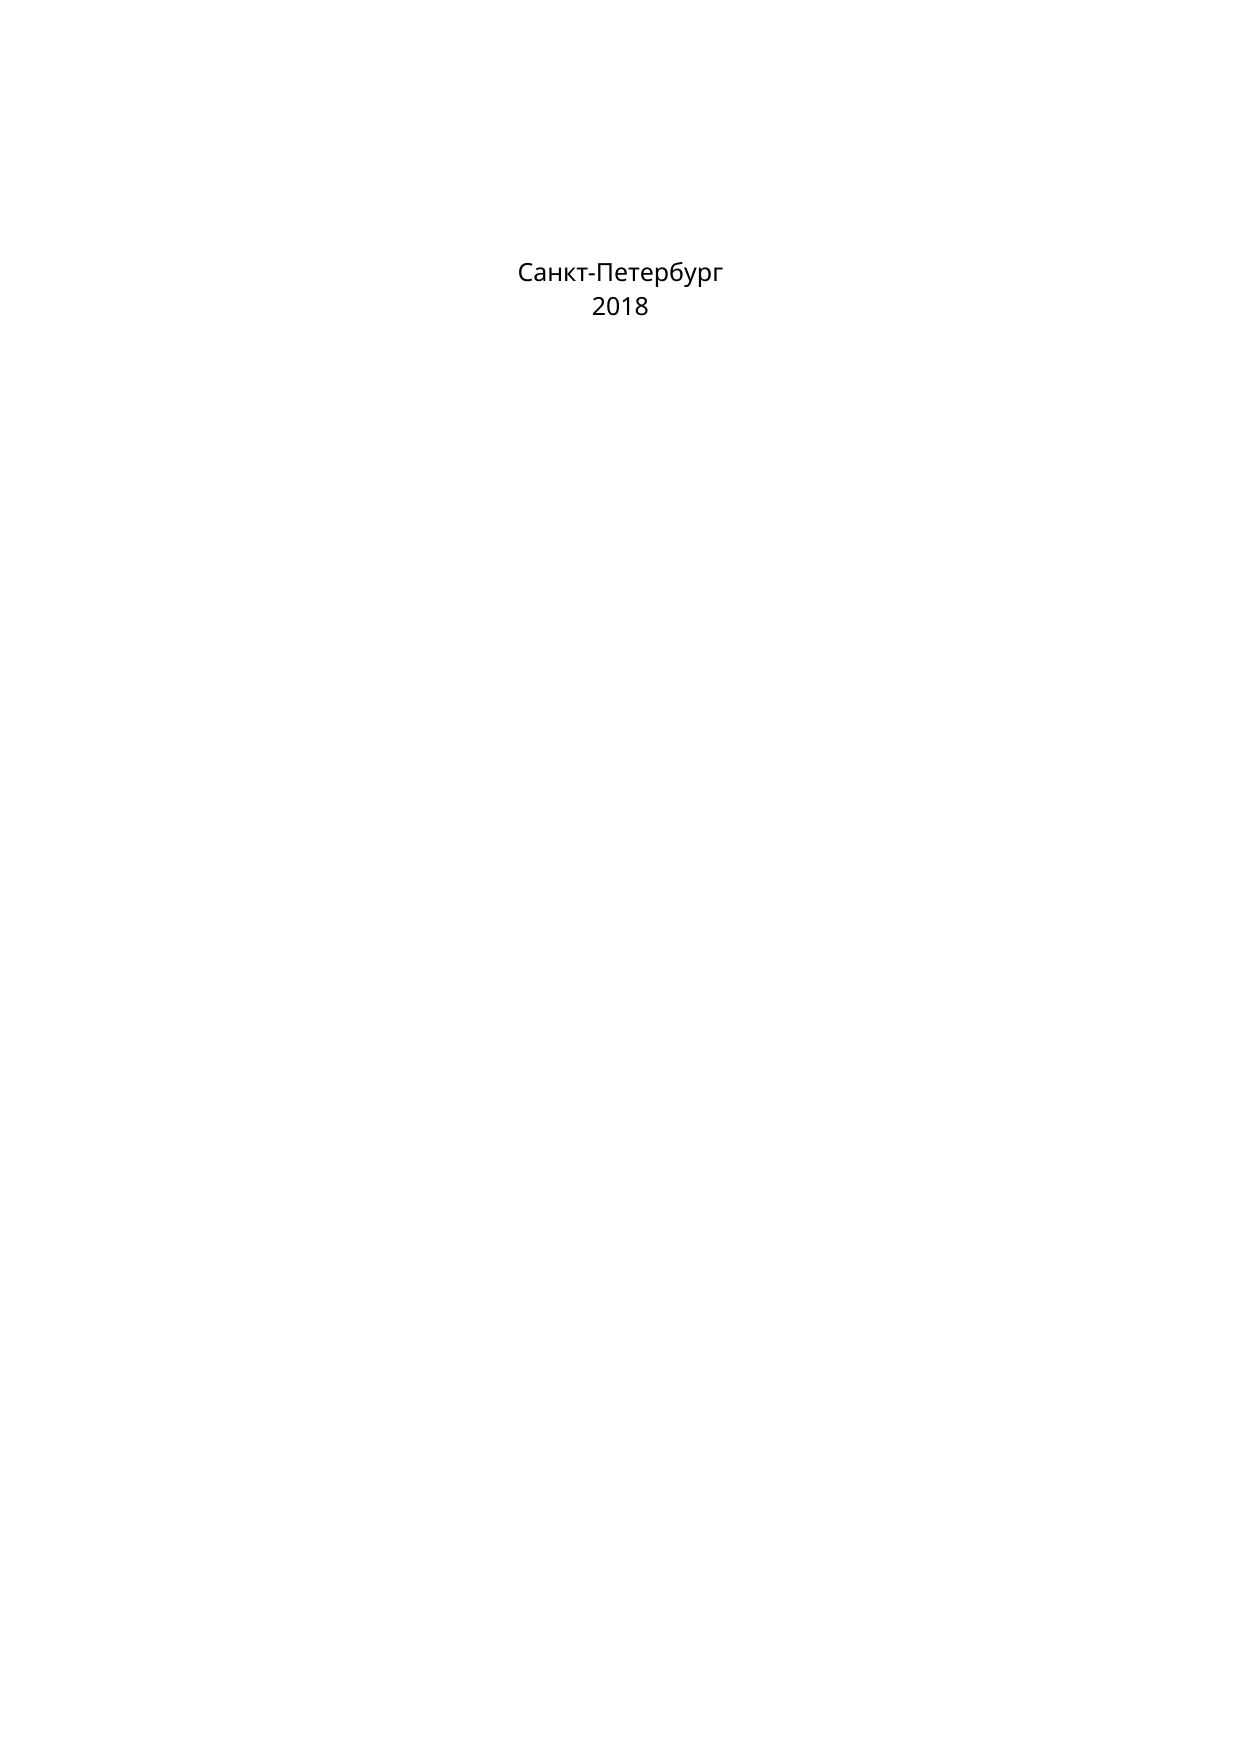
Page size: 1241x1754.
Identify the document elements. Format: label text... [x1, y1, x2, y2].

text 2018 [118, 288, 1122, 322]
text Санкт-Петербург [118, 254, 1122, 288]
